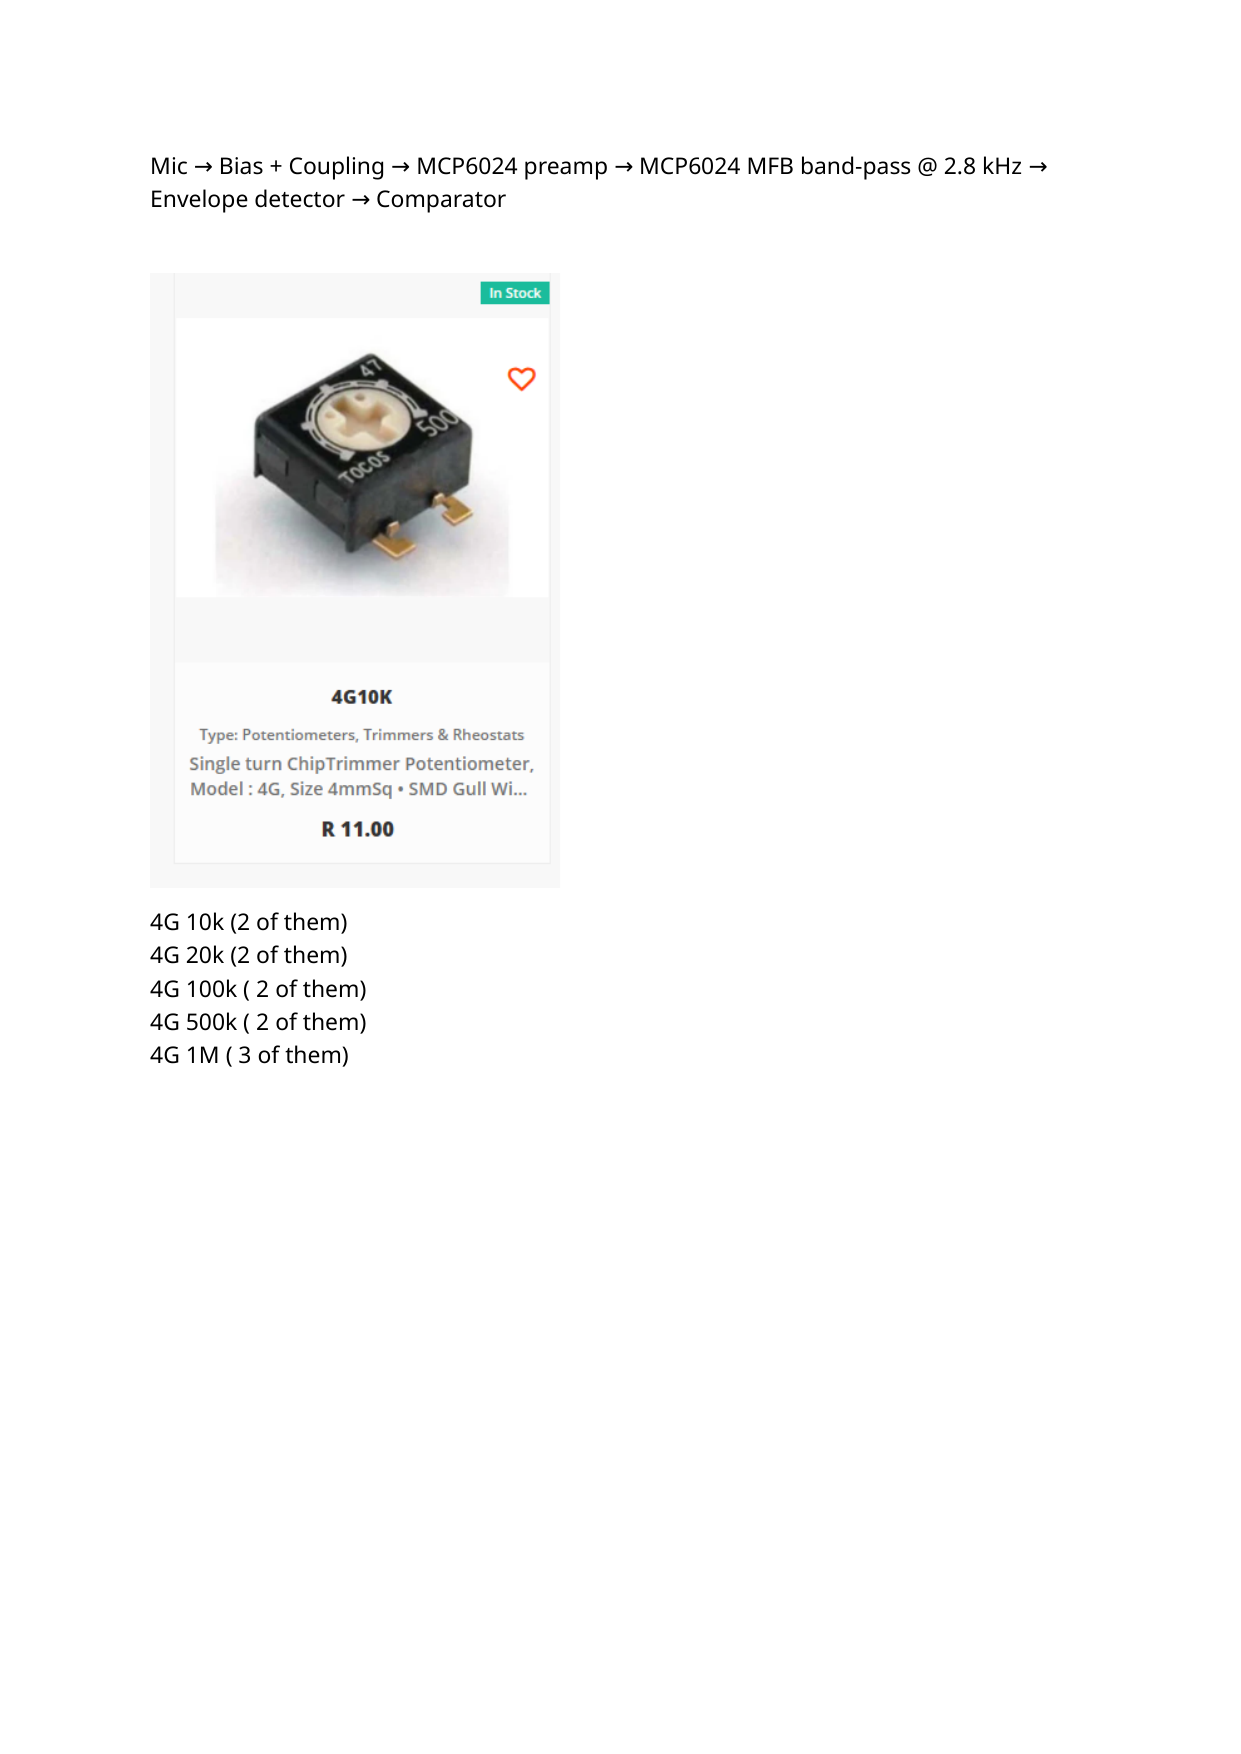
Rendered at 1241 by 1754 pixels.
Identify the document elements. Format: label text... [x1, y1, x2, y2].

text 4G 10k (2 of them) 4G 20k (2 of them) 4G 100k ( 2 of them) 4G 500k ( 2 of them) 4G 1M ( 3 of them) [150, 906, 1090, 1070]
text Mic → Bias + Coupling → MCP6024 preamp → MCP6024 MFB band-pass @ 2.8 kHz → Envelope detector → Comparator [150, 150, 1090, 888]
